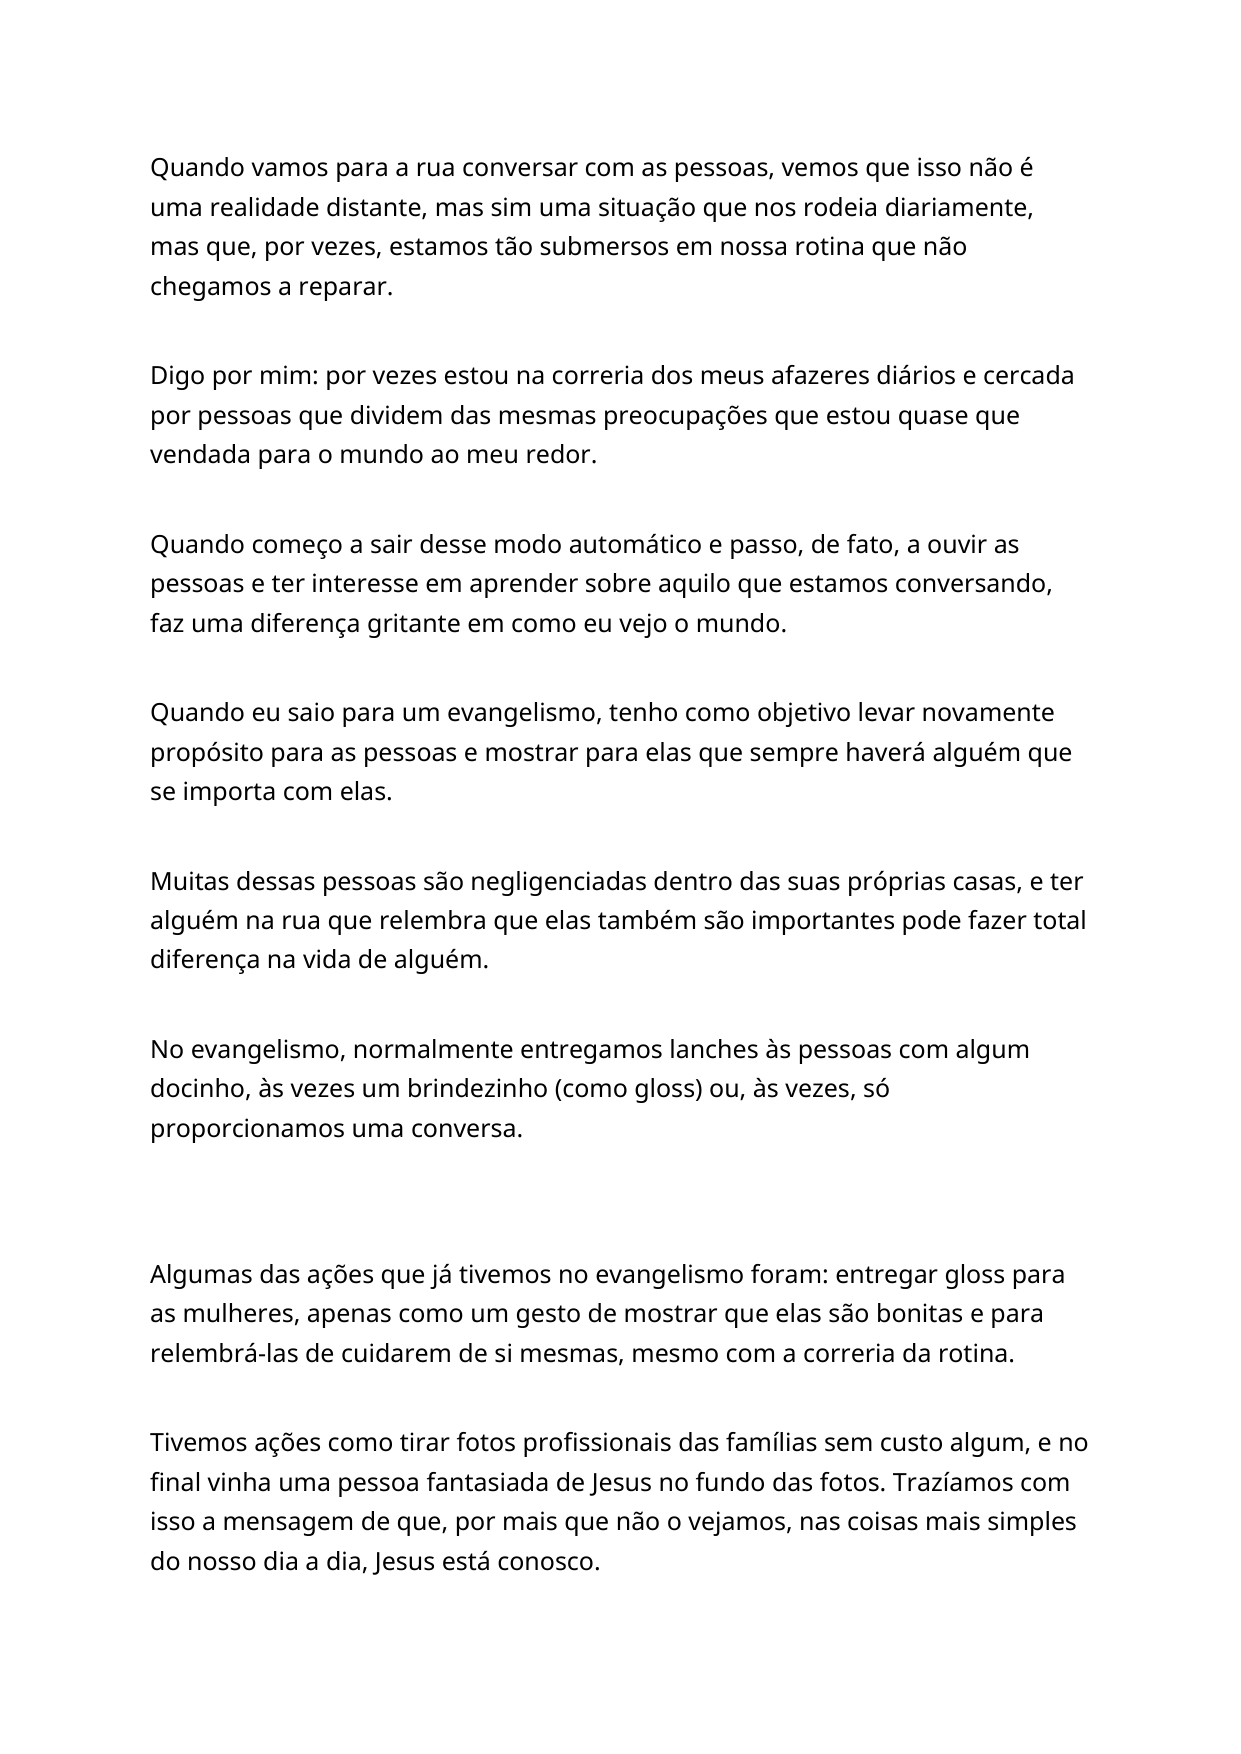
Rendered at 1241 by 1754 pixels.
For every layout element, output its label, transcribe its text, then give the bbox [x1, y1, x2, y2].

text No evangelismo, normalmente entregamos lanches às pessoas com algum docinho, às vezes um brindezinho (como gloss) ou, às vezes, só proporcionamos uma conversa. [150, 1032, 1090, 1145]
text Digo por mim: por vezes estou na correria dos meus afazeres diários e cercada por pessoas que dividem das mesmas preocupações que estou quase que vendada para o mundo ao meu redor. [150, 358, 1090, 471]
text Quando começo a sair desse modo automático e passo, de fato, a ouvir as pessoas e ter interesse em aprender sobre aquilo que estamos conversando, faz uma diferença gritante em como eu vejo o mundo. [150, 526, 1090, 639]
text Quando vamos para a rua conversar com as pessoas, vemos que isso não é uma realidade distante, mas sim uma situação que nos rodeia diariamente, mas que, por vezes, estamos tão submersos em nossa rotina que não chegamos a reparar. [150, 150, 1090, 302]
text Quando eu saio para um evangelismo, tenho como objetivo levar novamente propósito para as pessoas e mostrar para elas que sempre haverá alguém que se importa com elas. [150, 695, 1090, 808]
text Algumas das ações que já tivemos no evangelismo foram: entregar gloss para as mulheres, apenas como um gesto de mostrar que elas são bonitas e para relembrá-las de cuidarem de si mesmas, mesmo com a correria da rotina. [150, 1256, 1090, 1369]
text Muitas dessas pessoas são negligenciadas dentro das suas próprias casas, e ter alguém na rua que relembra que elas também são importantes pode fazer total diferença na vida de alguém. [150, 863, 1090, 976]
text Tivemos ações como tirar fotos profissionais das famílias sem custo algum, e no final vinha uma pessoa fantasiada de Jesus no fundo das fotos. Trazíamos com isso a mensagem de que, por mais que não o vejamos, nas coisas mais simples do nosso dia a dia, Jesus está conosco. [150, 1425, 1090, 1577]
